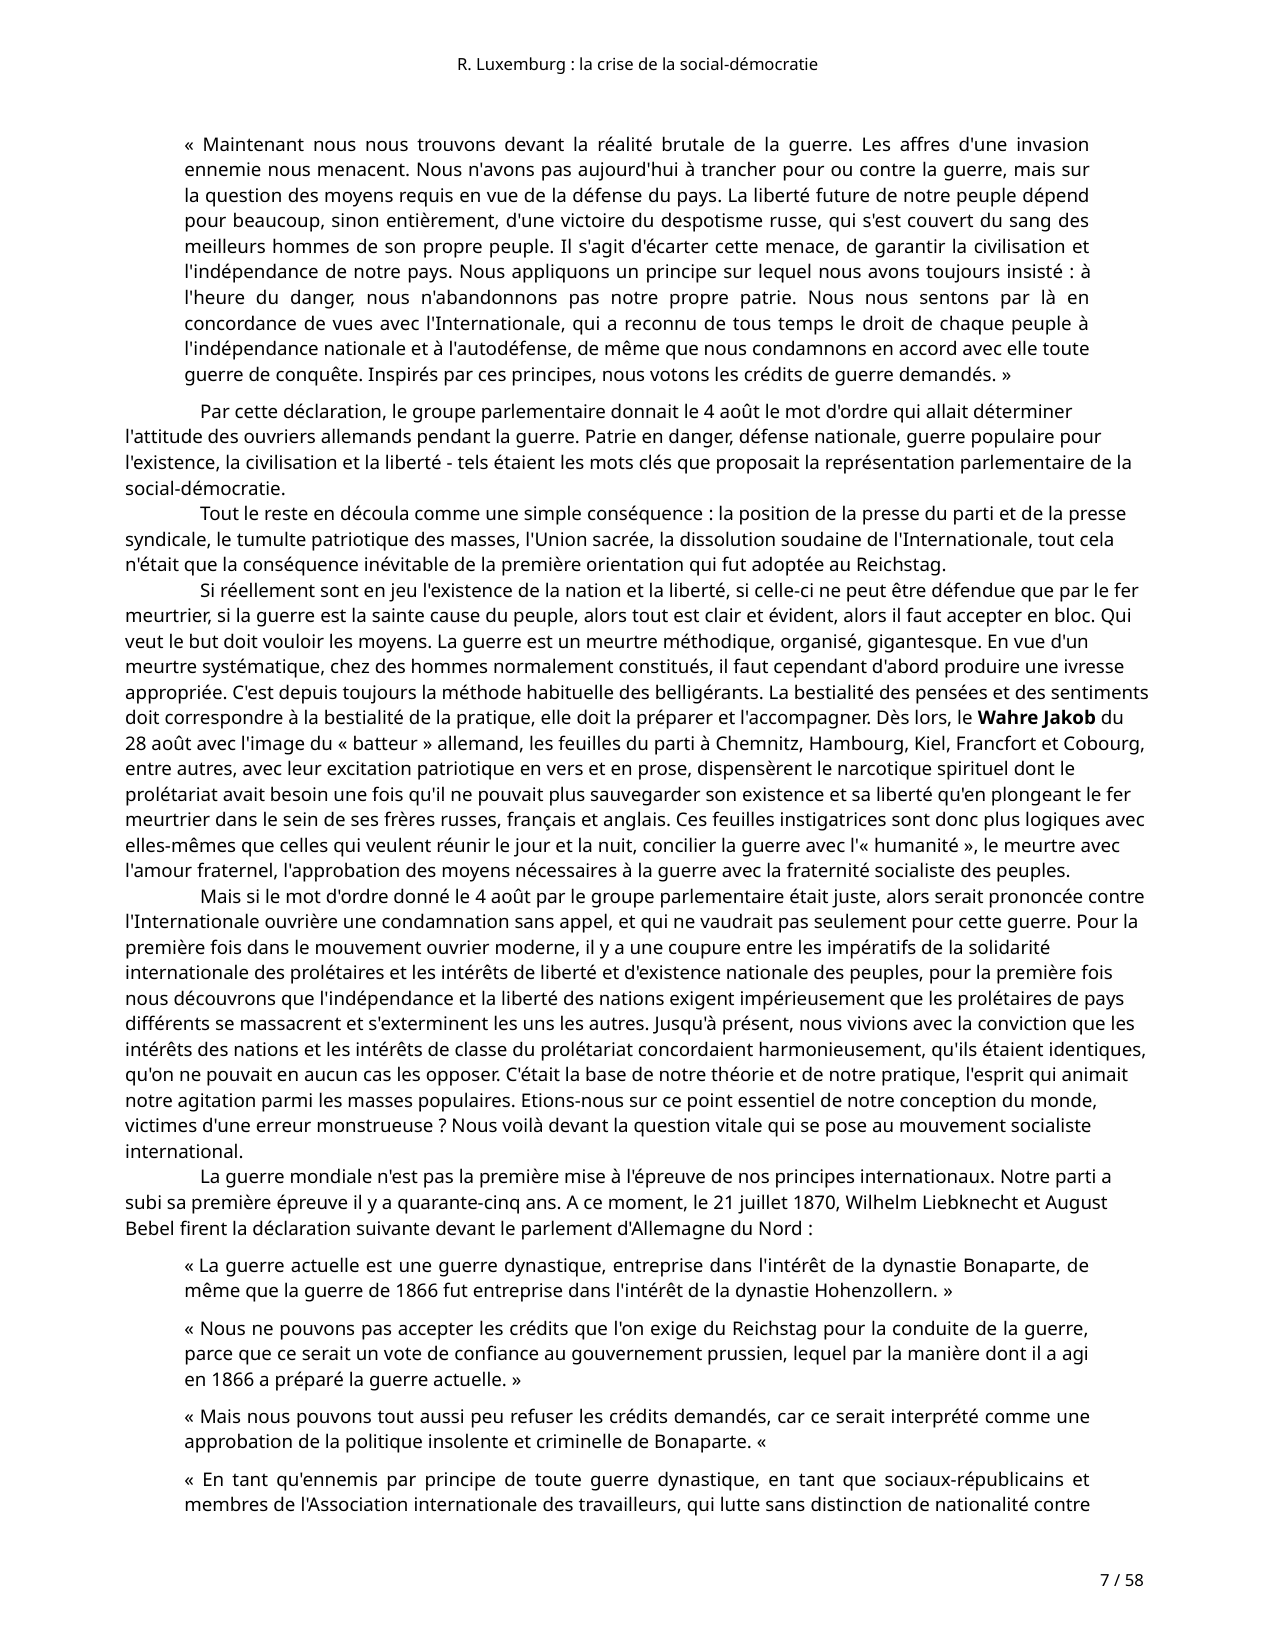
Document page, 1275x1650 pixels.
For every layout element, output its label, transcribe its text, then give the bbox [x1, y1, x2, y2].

text « Mais nous pouvons tout aussi peu refuser les crédits demandés, car ce serait interprété comme une approbation de la politique insolente et criminelle de Bonaparte. « [184, 1403, 1091, 1454]
text Mais si le mot d'ordre donné le 4 août par le groupe parlementaire était juste, alors serait prononcée contre l'Internationale ouvrière une condamnation sans appel, et qui ne vaudrait pas seulement pour cette guerre. Pour la première fois dans le mouvement ouvrier moderne, il y a une coupure entre les impératifs de la solidarité internationale des prolétaires et les intérêts de liberté et d'existence nationale des peuples, pour la première fois nous découvrons que l'indépendance et la liberté des nations exigent impérieusement que les prolétaires de pays différents se massacrent et s'exterminent les uns les autres. Jusqu'à présent, nous vivions avec la conviction que les intérêts des nations et les intérêts de classe du prolétariat concordaient harmonieusement, qu'ils étaient identiques, qu'on ne pouvait en aucun cas les opposer. C'était la base de notre théorie et de notre pratique, l'esprit qui animait notre agitation parmi les masses populaires. Etions-nous sur ce point essentiel de notre conception du monde, victimes d'une erreur monstrueuse ? Nous voilà devant la question vitale qui se pose au mouvement socialiste international. [125, 883, 1150, 1164]
text Tout le reste en découla comme une simple conséquence : la position de la presse du parti et de la presse syndicale, le tumulte patriotique des masses, l'Union sacrée, la dissolution soudaine de l'Internationale, tout cela n'était que la conséquence inévitable de la première orientation qui fut adoptée au Reichstag. [125, 500, 1150, 577]
text « La guerre actuelle est une guerre dynastique, entreprise dans l'intérêt de la dynastie Bonaparte, de même que la guerre de 1866 fut entreprise dans l'intérêt de la dynastie Hohenzollern. » [184, 1252, 1091, 1303]
text La guerre mondiale n'est pas la première mise à l'épreuve de nos principes internationaux. Notre parti a subi sa première épreuve il y a quarante-cinq ans. A ce moment, le 21 juillet 1870, Wilhelm Liebknecht et August Bebel firent la déclaration suivante devant le parlement d'Allemagne du Nord : [125, 1164, 1150, 1240]
text Par cette déclaration, le groupe parlementaire donnait le 4 août le mot d'ordre qui allait déterminer l'attitude des ouvriers allemands pendant la guerre. Patrie en danger, défense nationale, guerre populaire pour l'existence, la civilisation et la liberté - tels étaient les mots clés que proposait la représentation parlementaire de la social-démocratie. [125, 398, 1150, 500]
text « En tant qu'ennemis par principe de toute guerre dynastique, en tant que sociaux-républicains et membres de l'Association internationale des travailleurs, qui lutte sans distinction de nationalité contre [184, 1466, 1091, 1517]
text « Nous ne pouvons pas accepter les crédits que l'on exige du Reichstag pour la conduite de la guerre, parce que ce serait un vote de confiance au gouvernement prussien, lequel par la manière dont il a agi en 1866 a préparé la guerre actuelle. » [184, 1315, 1091, 1392]
text Si réellement sont en jeu l'existence de la nation et la liberté, si celle-ci ne peut être défendue que par le fer meurtrier, si la guerre est la sainte cause du peuple, alors tout est clair et évident, alors il faut accepter en bloc. Qui veut le but doit vouloir les moyens. La guerre est un meurtre méthodique, organisé, gigantesque. En vue d'un meurtre systématique, chez des hommes normalement constitués, il faut cependant d'abord produire une ivresse appropriée. C'est depuis toujours la méthode habituelle des belligérants. La bestialité des pensées et des sentiments doit correspondre à la bestialité de la pratique, elle doit la préparer et l'accompagner. Dès lors, le Wahre Jakob du 28 août avec l'image du « batteur » allemand, les feuilles du parti à Chemnitz, Hambourg, Kiel, Francfort et Cobourg, entre autres, avec leur excitation patriotique en vers et en prose, dispensèrent le narcotique spirituel dont le prolétariat avait besoin une fois qu'il ne pouvait plus sauvegarder son existence et sa liberté qu'en plongeant le fer meurtrier dans le sein de ses frères russes, français et anglais. Ces feuilles instigatrices sont donc plus logiques avec elles-mêmes que celles qui veulent réunir le jour et la nuit, concilier la guerre avec l'« humanité », le meurtre avec l'amour fraternel, l'approbation des moyens nécessaires à la guerre avec la fraternité socialiste des peuples. [125, 577, 1150, 883]
text « Maintenant nous nous trouvons devant la réalité brutale de la guerre. Les affres d'une invasion ennemie nous menacent. Nous n'avons pas aujourd'hui à trancher pour ou contre la guerre, mais sur la question des moyens requis en vue de la défense du pays. La liberté future de notre peuple dépend pour beaucoup, sinon entièrement, d'une victoire du despotisme russe, qui s'est couvert du sang des meilleurs hommes de son propre peuple. Il s'agit d'écarter cette menace, de garantir la civilisation et l'indépendance de notre pays. Nous appliquons un principe sur lequel nous avons toujours insisté : à l'heure du danger, nous n'abandonnons pas notre propre patrie. Nous nous sentons par là en concordance de vues avec l'Internationale, qui a reconnu de tous temps le droit de chaque peuple à l'indépendance nationale et à l'autodéfense, de même que nous condamnons en accord avec elle toute guerre de conquête. Inspirés par ces principes, nous votons les crédits de guerre demandés. » [184, 131, 1091, 386]
